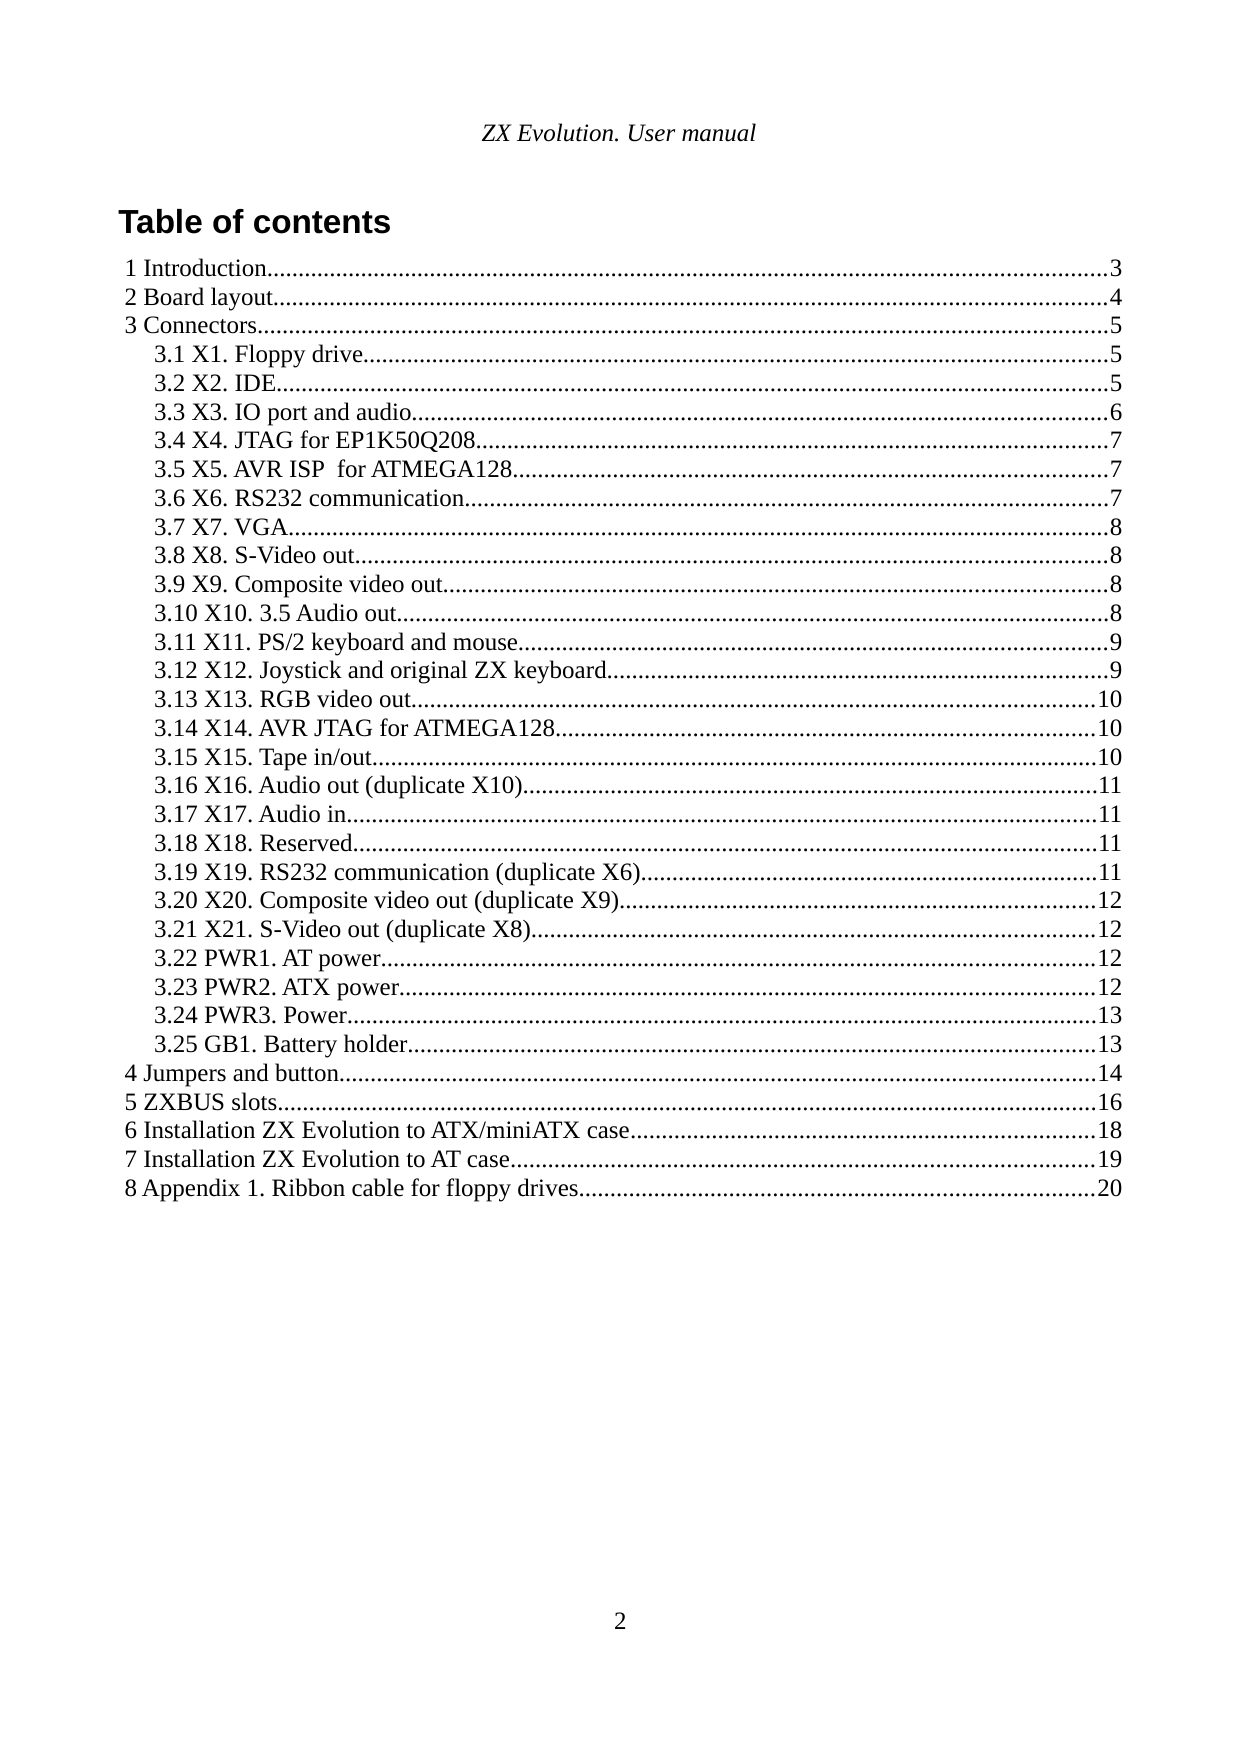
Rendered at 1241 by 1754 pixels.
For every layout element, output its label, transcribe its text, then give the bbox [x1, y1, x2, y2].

text 3.14 X14. AVR JTAG for ATMEGA128 10 [148, 713, 1122, 742]
text 3.23 PWR2. ATX power 12 [148, 972, 1122, 1001]
text 3.20 X20. Composite video out (duplicate X9) 12 [148, 886, 1122, 914]
text 3.17 X17. Audio in 11 [148, 799, 1122, 828]
text 3.21 X21. S-Video out (duplicate X8) 12 [148, 914, 1122, 943]
text 3.8 X8. S-Video out 8 [148, 541, 1122, 569]
text 3.9 X9. Composite video out 8 [148, 569, 1122, 598]
text 3.19 X19. RS232 communication (duplicate X6) 11 [148, 857, 1122, 886]
text 3.7 X7. VGA 8 [148, 512, 1122, 541]
text 4 Jumpers and button 14 [118, 1058, 1122, 1087]
subtitle Table of contents [118, 202, 1122, 241]
text 2 Board layout 4 [118, 282, 1122, 311]
text 3.1 X1. Floppy drive 5 [148, 339, 1122, 368]
text 3.13 X13. RGB video out 10 [148, 684, 1122, 713]
text 3.2 X2. IDE 5 [148, 368, 1122, 397]
text 8 Appendix 1. Ribbon cable for floppy drives 20 [118, 1173, 1122, 1202]
text 3.22 PWR1. AT power 12 [148, 943, 1122, 972]
text 6 Installation ZX Evolution to ATX/miniATX case 18 [118, 1116, 1122, 1144]
text 3.24 PWR3. Power 13 [148, 1001, 1122, 1029]
text 3.5 X5. AVR ISP for ATMEGA128 7 [148, 454, 1122, 483]
text 3.6 X6. RS232 communication 7 [148, 483, 1122, 512]
text 3.15 X15. Tape in/out 10 [148, 742, 1122, 771]
text 3.16 X16. Audio out (duplicate X10) 11 [148, 771, 1122, 799]
text 3.3 X3. IO port and audio 6 [148, 397, 1122, 426]
text 3.4 X4. JTAG for EP1K50Q208 7 [148, 426, 1122, 454]
text 3.18 X18. Reserved 11 [148, 828, 1122, 857]
text 3.25 GB1. Battery holder 13 [148, 1029, 1122, 1058]
text 3 Connectors 5 [118, 311, 1122, 339]
text 3.12 X12. Joystick and original ZX keyboard 9 [148, 656, 1122, 684]
text 3.10 X10. 3.5 Audio out 8 [148, 598, 1122, 627]
text 5 ZXBUS slots 16 [118, 1087, 1122, 1116]
text 7 Installation ZX Evolution to AT case 19 [118, 1144, 1122, 1173]
text 3.11 X11. PS/2 keyboard and mouse 9 [148, 627, 1122, 656]
text 1 Introduction 3 [118, 253, 1122, 282]
